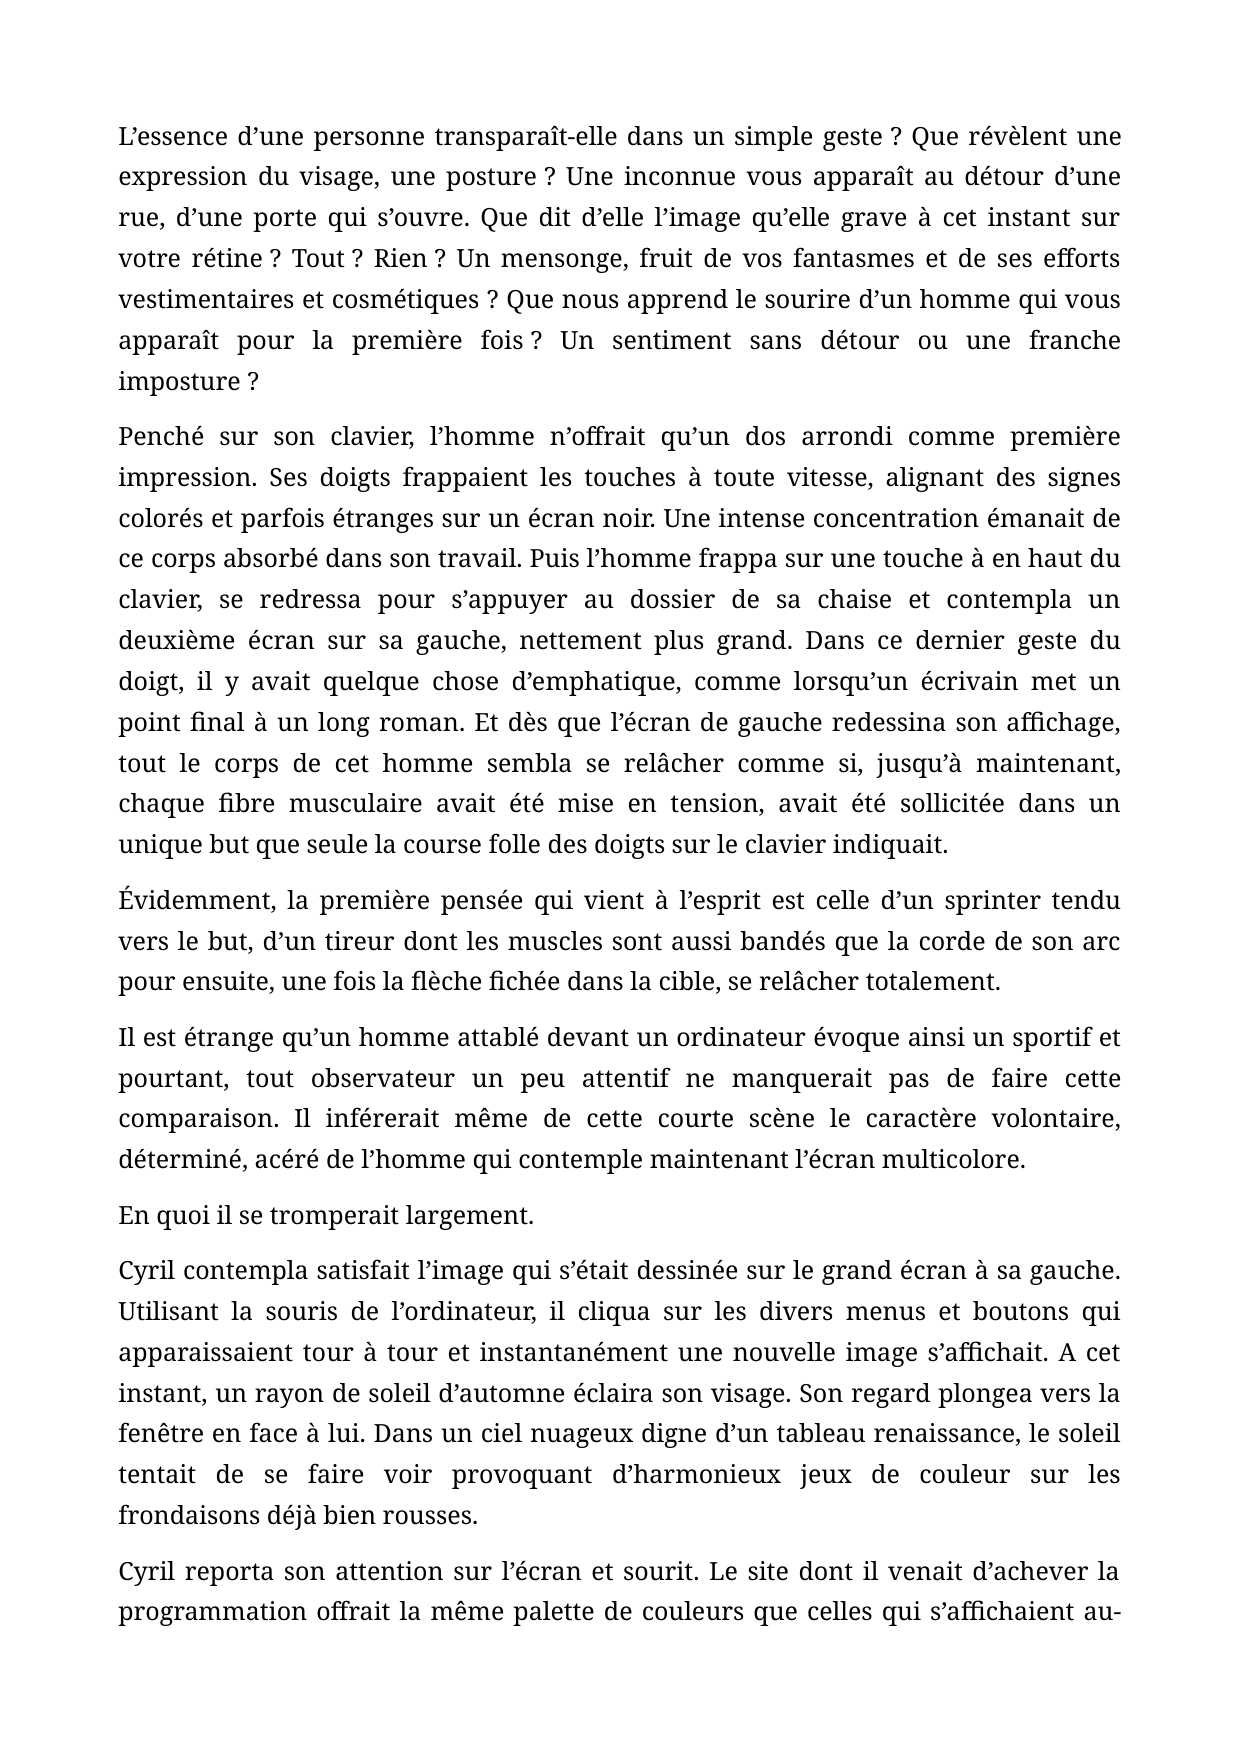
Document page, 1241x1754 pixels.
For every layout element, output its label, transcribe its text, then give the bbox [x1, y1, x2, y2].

text Il est étrange qu’un homme attablé devant un ordinateur évoque ainsi un sportif et pourtant, tout observateur un peu attentif ne manquerait pas de faire cette comparaison. Il inférerait même de cette courte scène le caractère volontaire, déterminé, acéré de l’homme qui contemple maintenant l’écran multicolore. [118, 1019, 1122, 1176]
text Cyril contempla satisfait l’image qui s’était dessinée sur le grand écran à sa gauche. Utilisant la souris de l’ordinateur, il cliqua sur les divers menus et boutons qui apparaissaient tour à tour et instantanément une nouvelle image s’affichait. A cet instant, un rayon de soleil d’automne éclaira son visage. Son regard plongea vers la fenêtre en face à lui. Dans un ciel nuageux digne d’un tableau renaissance, le soleil tentait de se faire voir provoquant d’harmonieux jeux de couleur sur les frondaisons déjà bien rousses. [118, 1253, 1122, 1532]
text En quoi il se tromperait largement. [118, 1197, 1122, 1231]
text Penché sur son clavier, l’homme n’offrait qu’un dos arrondi comme première impression. Ses doigts frappaient les touches à toute vitesse, alignant des signes colorés et parfois étranges sur un écran noir. Une intense concentration émanait de ce corps absorbé dans son travail. Puis l’homme frappa sur une touche à en haut du clavier, se redressa pour s’appuyer au dossier de sa chaise et contempla un deuxième écran sur sa gauche, nettement plus grand. Dans ce dernier geste du doigt, il y avait quelque chose d’emphatique, comme lorsqu’un écrivain met un point final à un long roman. Et dès que l’écran de gauche redessina son affichage, tout le corps de cet homme sembla se relâcher comme si, jusqu’à maintenant, chaque fibre musculaire avait été mise en tension, avait été sollicitée dans un unique but que seule la course folle des doigts sur le clavier indiquait. [118, 418, 1122, 861]
text L’essence d’une personne transparaît-elle dans un simple geste ? Que révèlent une expression du visage, une posture ? Une inconnue vous apparaît au détour d’une rue, d’une porte qui s’ouvre. Que dit d’elle l’image qu’elle grave à cet instant sur votre rétine ? Tout ? Rien ? Un mensonge, fruit de vos fantasmes et de ses efforts vestimentaires et cosmétiques ? Que nous apprend le sourire d’un homme qui vous apparaît pour la première fois ? Un sentiment sans détour ou une franche imposture ? [118, 118, 1122, 397]
text Évidemment, la première pensée qui vient à l’esprit est celle d’un sprinter tendu vers le but, d’un tireur dont les muscles sont aussi bandés que la corde de son arc pour ensuite, une fois la flèche fichée dans la cible, se relâcher totalement. [118, 882, 1122, 998]
text Cyril reporta son attention sur l’écran et sourit. Le site dont il venait d’achever la programmation offrait la même palette de couleurs que celles qui s’affichaient au- [118, 1553, 1122, 1628]
